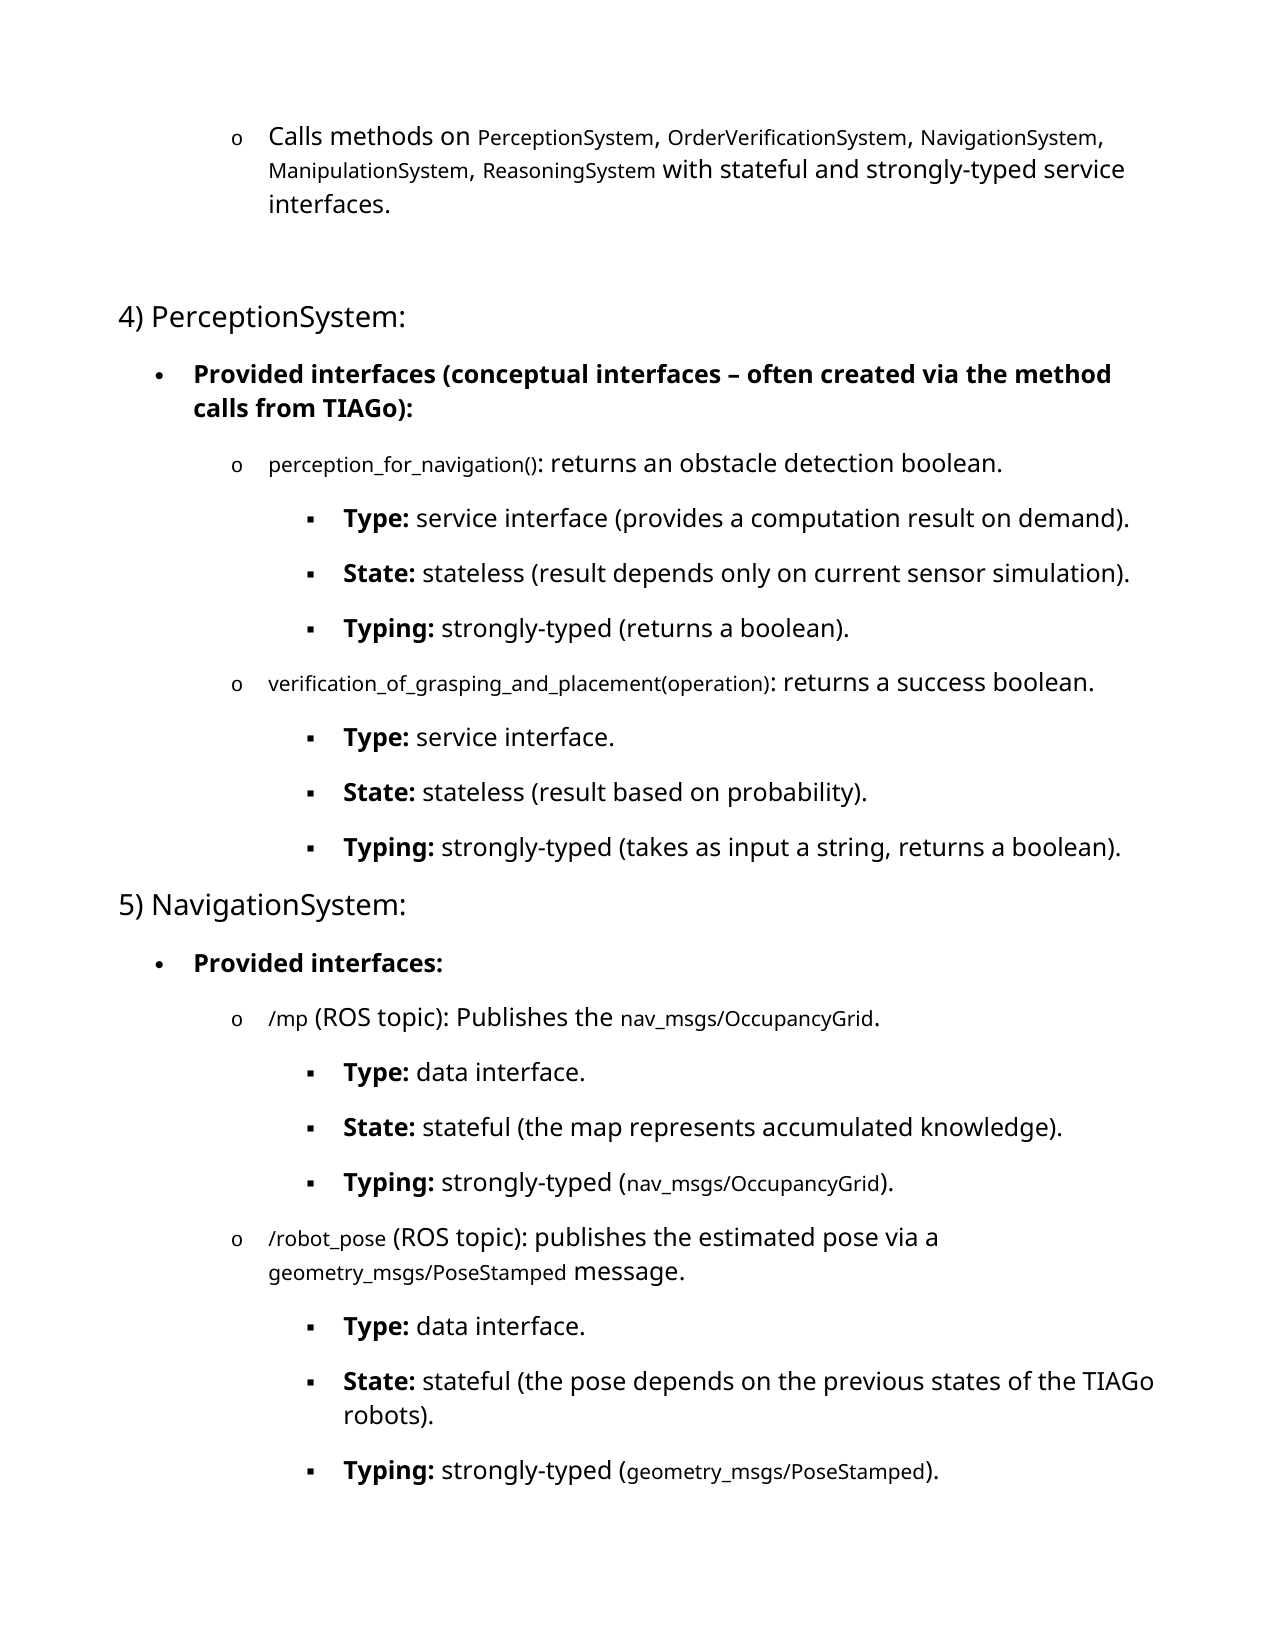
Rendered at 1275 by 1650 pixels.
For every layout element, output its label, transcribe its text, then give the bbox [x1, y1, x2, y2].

list Calls methods on PerceptionSystem, OrderVerificationSystem, NavigationSystem, ManipulationSystem, ReasoningSystem with stateful and strongly-typed service interfaces. [231, 118, 1157, 220]
list Typing: strongly-typed (geometry_msgs/PoseStamped). [306, 1452, 1157, 1487]
list Typing: strongly-typed (returns a boolean). [306, 610, 1157, 644]
text 5) NavigationSystem: [118, 885, 1157, 924]
list State: stateless (result depends only on current sensor simulation). [306, 555, 1157, 589]
list Provided interfaces (conceptual interfaces – often created via the method calls from TIAGo): [156, 357, 1157, 425]
list Type: service interface. [306, 720, 1157, 754]
list State: stateful (the map represents accumulated knowledge). [306, 1110, 1157, 1144]
list Typing: strongly-typed (nav_msgs/OccupancyGrid). [306, 1165, 1157, 1199]
list Provided interfaces: [156, 945, 1157, 979]
list Typing: strongly-typed (takes as input a string, returns a boolean). [306, 830, 1157, 864]
list /mp (ROS topic): Publishes the nav_msgs/OccupancyGrid. [231, 1000, 1157, 1034]
list /robot_pose (ROS topic): publishes the estimated pose via a geometry_msgs/PoseStamped message. [231, 1220, 1157, 1288]
list Type: data interface. [306, 1309, 1157, 1343]
list perception_for_navigation(): returns an obstacle detection boolean. [231, 446, 1157, 479]
list State: stateless (result based on probability). [306, 775, 1157, 809]
list verification_of_grasping_and_placement(operation): returns a success boolean. [231, 665, 1157, 699]
list State: stateful (the pose depends on the previous states of the TIAGo robots). [306, 1363, 1157, 1432]
list Type: service interface (provides a computation result on demand). [306, 500, 1157, 534]
list Type: data interface. [306, 1055, 1157, 1089]
text 4) PerceptionSystem: [118, 296, 1157, 336]
